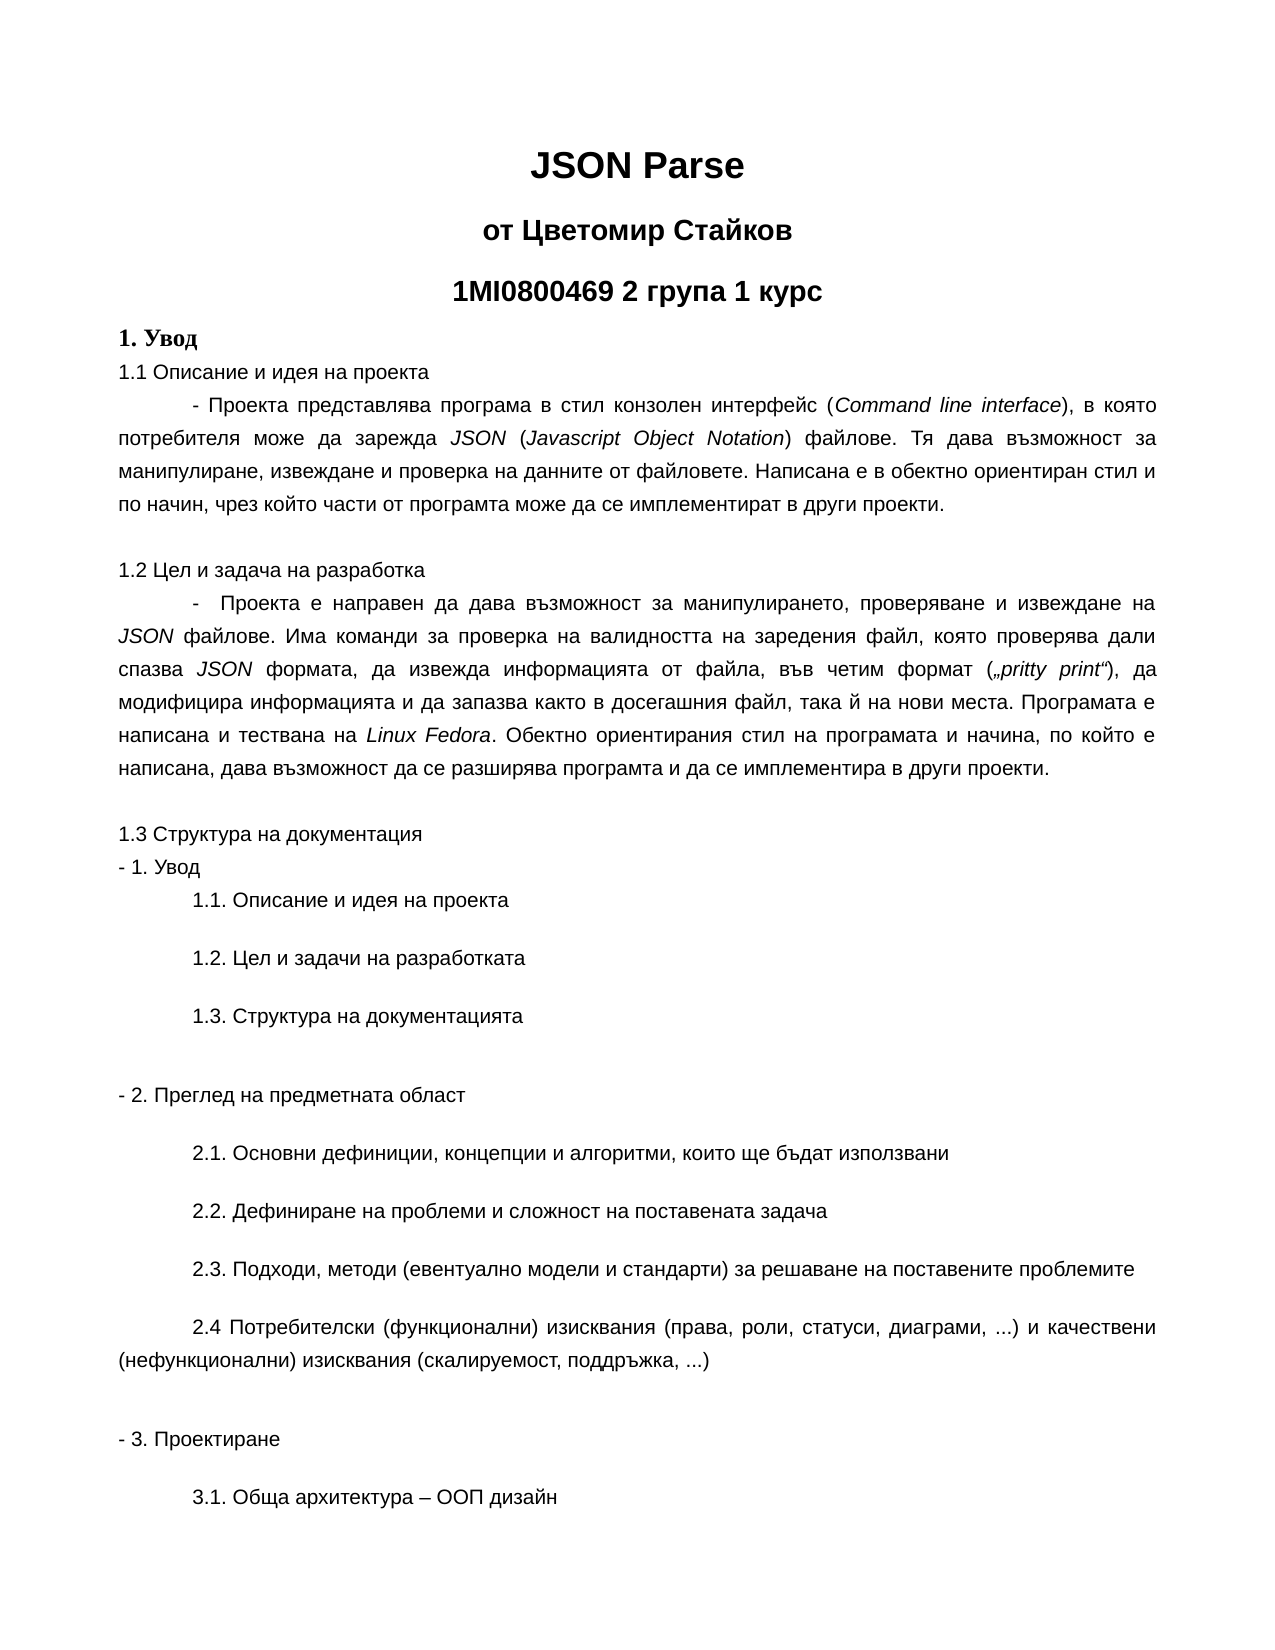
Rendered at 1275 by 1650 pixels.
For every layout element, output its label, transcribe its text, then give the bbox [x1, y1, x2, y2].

text - 1. Увод [118, 848, 1157, 881]
subtitle JSON Parse [118, 143, 1157, 186]
text 1. Увод [118, 320, 1157, 353]
text 2.2. Дефиниране на проблеми и сложност на поставената задача [118, 1192, 1157, 1225]
text 1.1 Описание и идея на проекта [118, 353, 1157, 386]
subtitle от Цветомир Стайков [118, 213, 1157, 247]
text - 2. Преглед на предметната област [118, 1076, 1157, 1109]
text 1.2 Цел и задача на разработка [118, 551, 1157, 584]
text - Проекта представлява програма в стил конзолен интерфейс (Command line interface), в която потребителя може да зарежда JSON (Javascript Object Notation) файлове. Тя дава възможност за манипулиране, извеждане и проверка на данните от файловете. Написана е в обектно ориентиран стил и по начин, чрез който части от програмта може да се имплементират в други проекти. [118, 386, 1157, 518]
subtitle 1MI0800469 2 група 1 курс [118, 274, 1157, 307]
text 2.1. Основни дефиниции, концепции и алгоритми, които ще бъдат използвани [118, 1134, 1157, 1167]
text - Проекта е направен да дава възможност за манипулирането, проверяване и извеждане на JSON файлове. Има команди за проверка на валидността на заредения файл, която проверява дали спазва JSON формата, да извежда информацията от файла, във четим формат („pritty print“), да модифицира информацията и да запазва както в досегашния файл, така й на нови места. Програмата е написана и тествана на Linux Fedora. Обектно ориентирания стил на програмата и начина, по който е написана, дава възможност да се разширява програмта и да се имплементира в други проекти. [118, 584, 1157, 782]
text 1.2. Цел и задачи на разработката [118, 939, 1157, 972]
text 1.3. Структура на документацията [118, 997, 1157, 1030]
text 2.4 Потребителски (функционални) изисквания (права, роли, статуси, диаграми, ...) и качествени (нефункционални) изисквания (скалируемост, поддръжка, ...) [118, 1308, 1157, 1374]
text 3.1. Обща архитектура – ООП дизайн [118, 1478, 1157, 1511]
text - 3. Проектиране [118, 1420, 1157, 1453]
text 2.3. Подходи, методи (евентуално модели и стандарти) за решаване на поставените проблемите [118, 1250, 1157, 1283]
text 1.3 Структура на документация [118, 815, 1157, 848]
text 1.1. Описание и идея на проекта [118, 881, 1157, 914]
